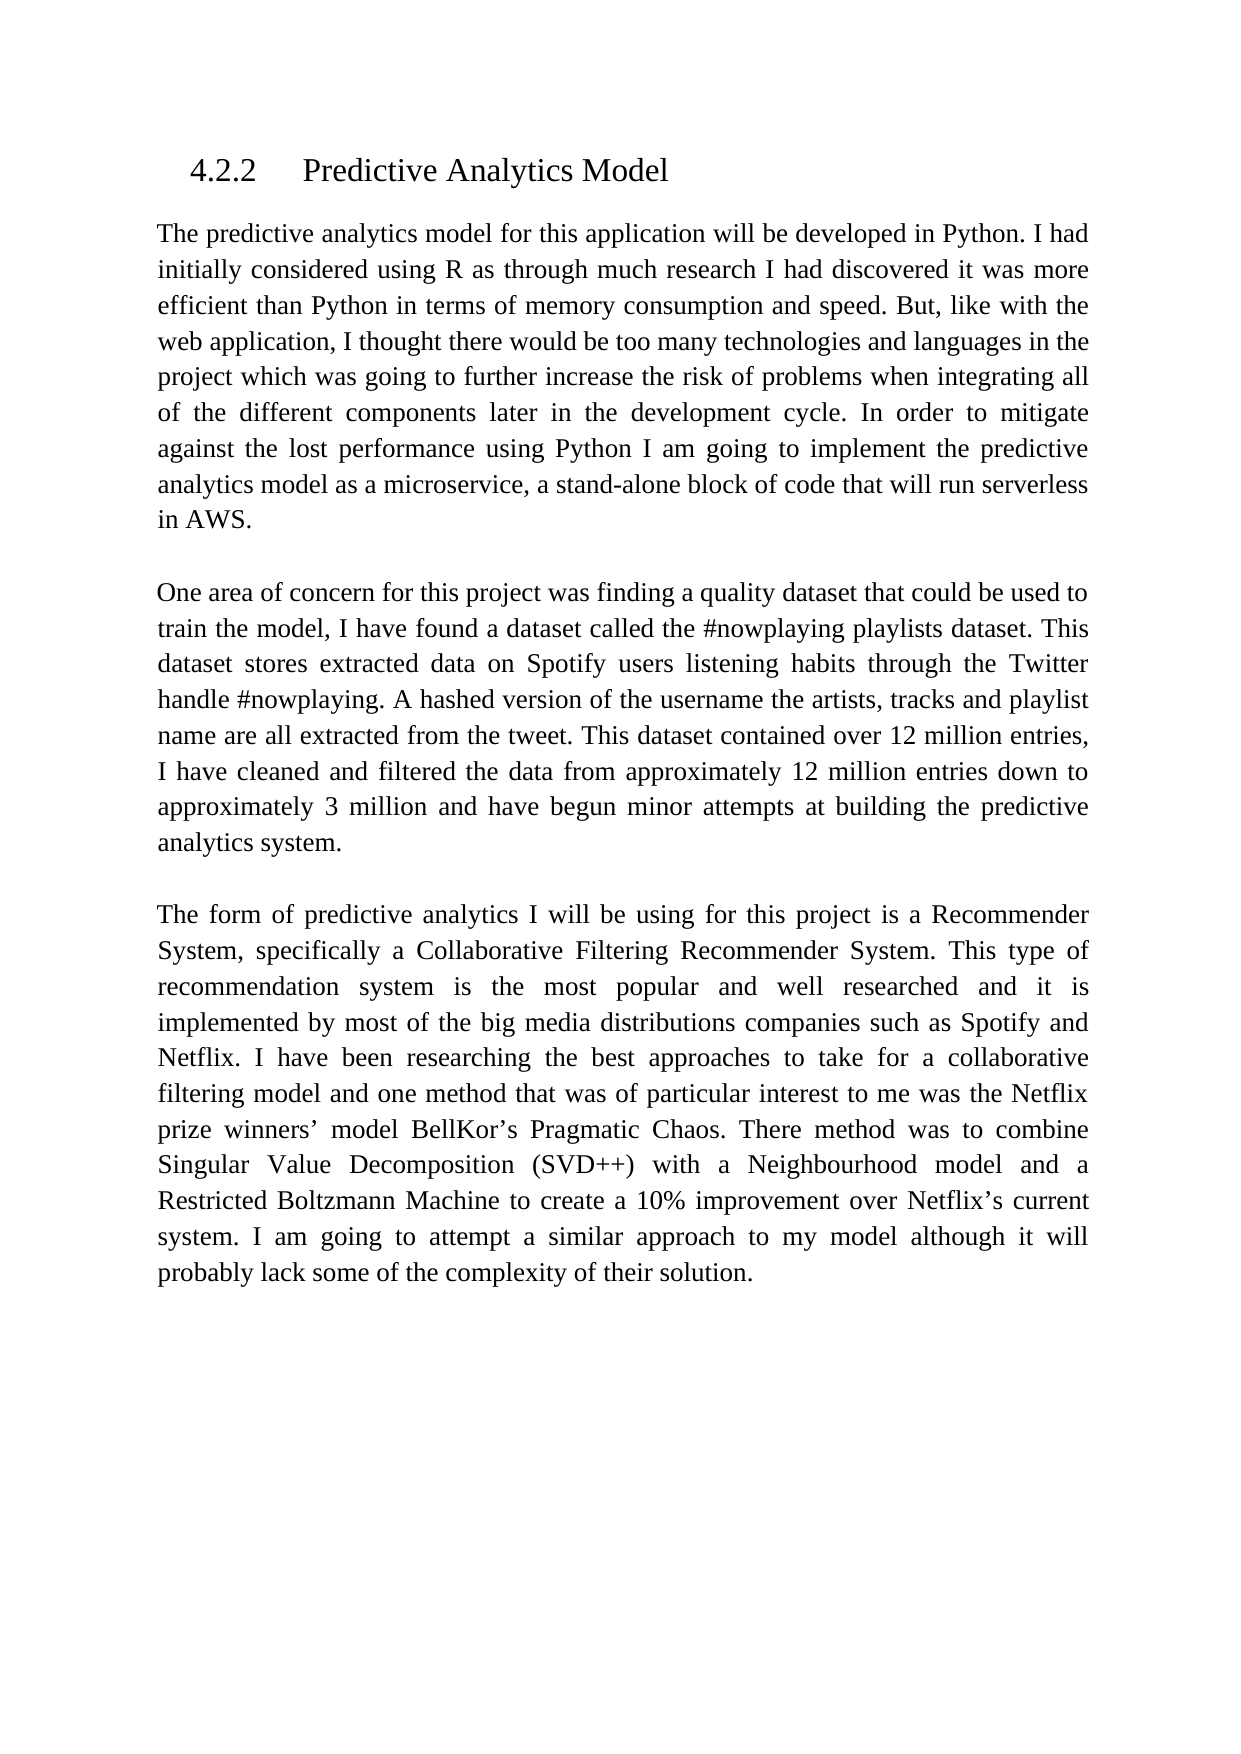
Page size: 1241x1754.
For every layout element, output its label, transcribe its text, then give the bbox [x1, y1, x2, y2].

subtitle Predictive Analytics Model [190, 150, 1090, 188]
text The predictive analytics model for this application will be developed in Python. I had initially considered using R as through much research I had discovered it was more efficient than Python in terms of memory consumption and speed. But, like with the web application, I thought there would be too many technologies and languages in the project which was going to further increase the risk of problems when integrating all of the different components later in the development cycle. In order to mitigate against the lost performance using Python I am going to implement the predictive analytics model as a microservice, a stand-alone block of code that will run serverless in AWS. [156, 218, 1090, 534]
text One area of concern for this project was finding a quality dataset that could be used to train the model, I have found a dataset called the #nowplaying playlists dataset. This dataset stores extracted data on Spotify users listening habits through the Twitter handle #nowplaying. A hashed version of the username the artists, tracks and playlist name are all extracted from the tweet. This dataset contained over 12 million entries, I have cleaned and filtered the data from approximately 12 million entries down to approximately 3 million and have begun minor attempts at building the predictive analytics system. [156, 576, 1090, 857]
text The form of predictive analytics I will be using for this project is a Recommender System, specifically a Collaborative Filtering Recommender System. This type of recommendation system is the most popular and well researched and it is implemented by most of the big media distributions companies such as Spotify and Netflix. I have been researching the best approaches to take for a collaborative filtering model and one method that was of particular interest to me was the Netflix prize winners’ model BellKor’s Pragmatic Chaos. There method was to combine Singular Value Decomposition (SVD++) with a Neighbourhood model and a Restricted Boltzmann Machine to create a 10% improvement over Netflix’s current system. I am going to attempt a similar approach to my model although it will probably lack some of the complexity of their solution. [156, 898, 1090, 1287]
